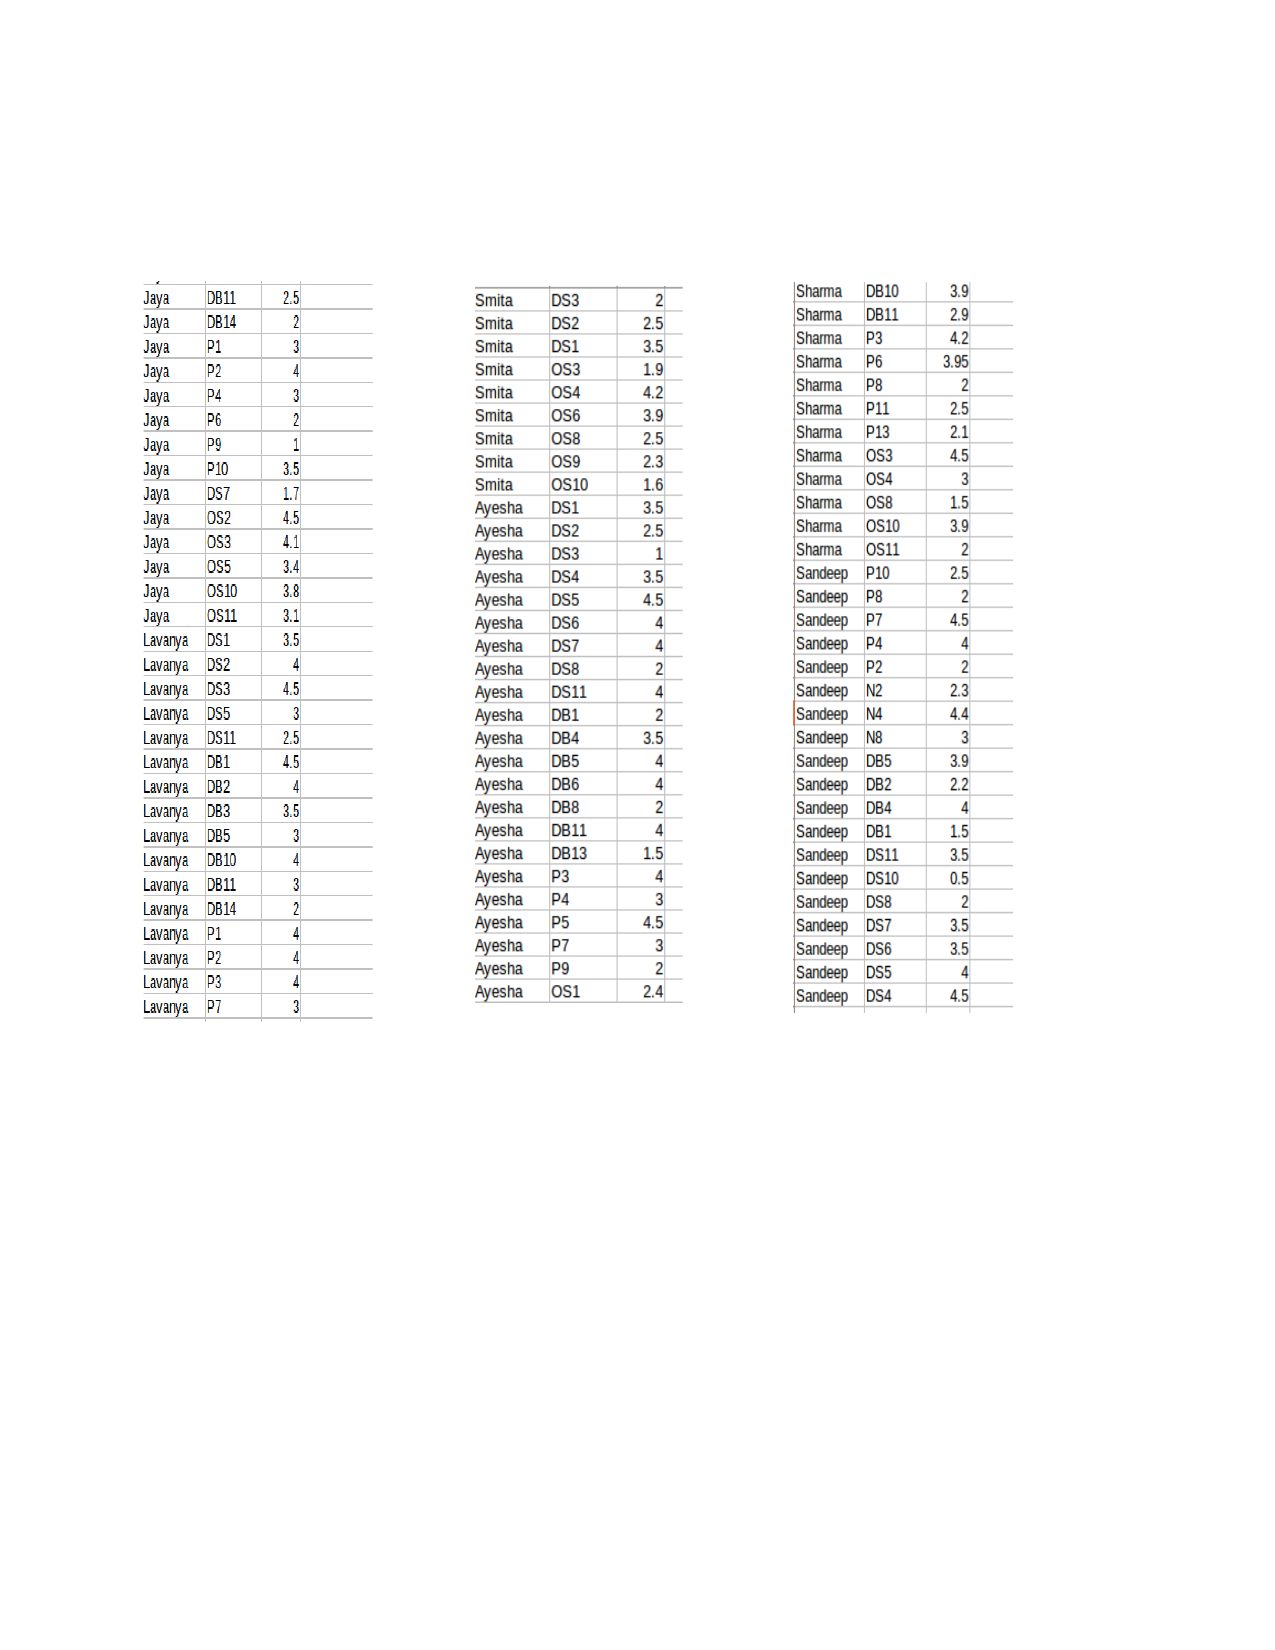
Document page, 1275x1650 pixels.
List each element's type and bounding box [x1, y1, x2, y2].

picture [143, 281, 373, 1022]
picture [475, 286, 683, 1003]
picture [793, 282, 1014, 1013]
